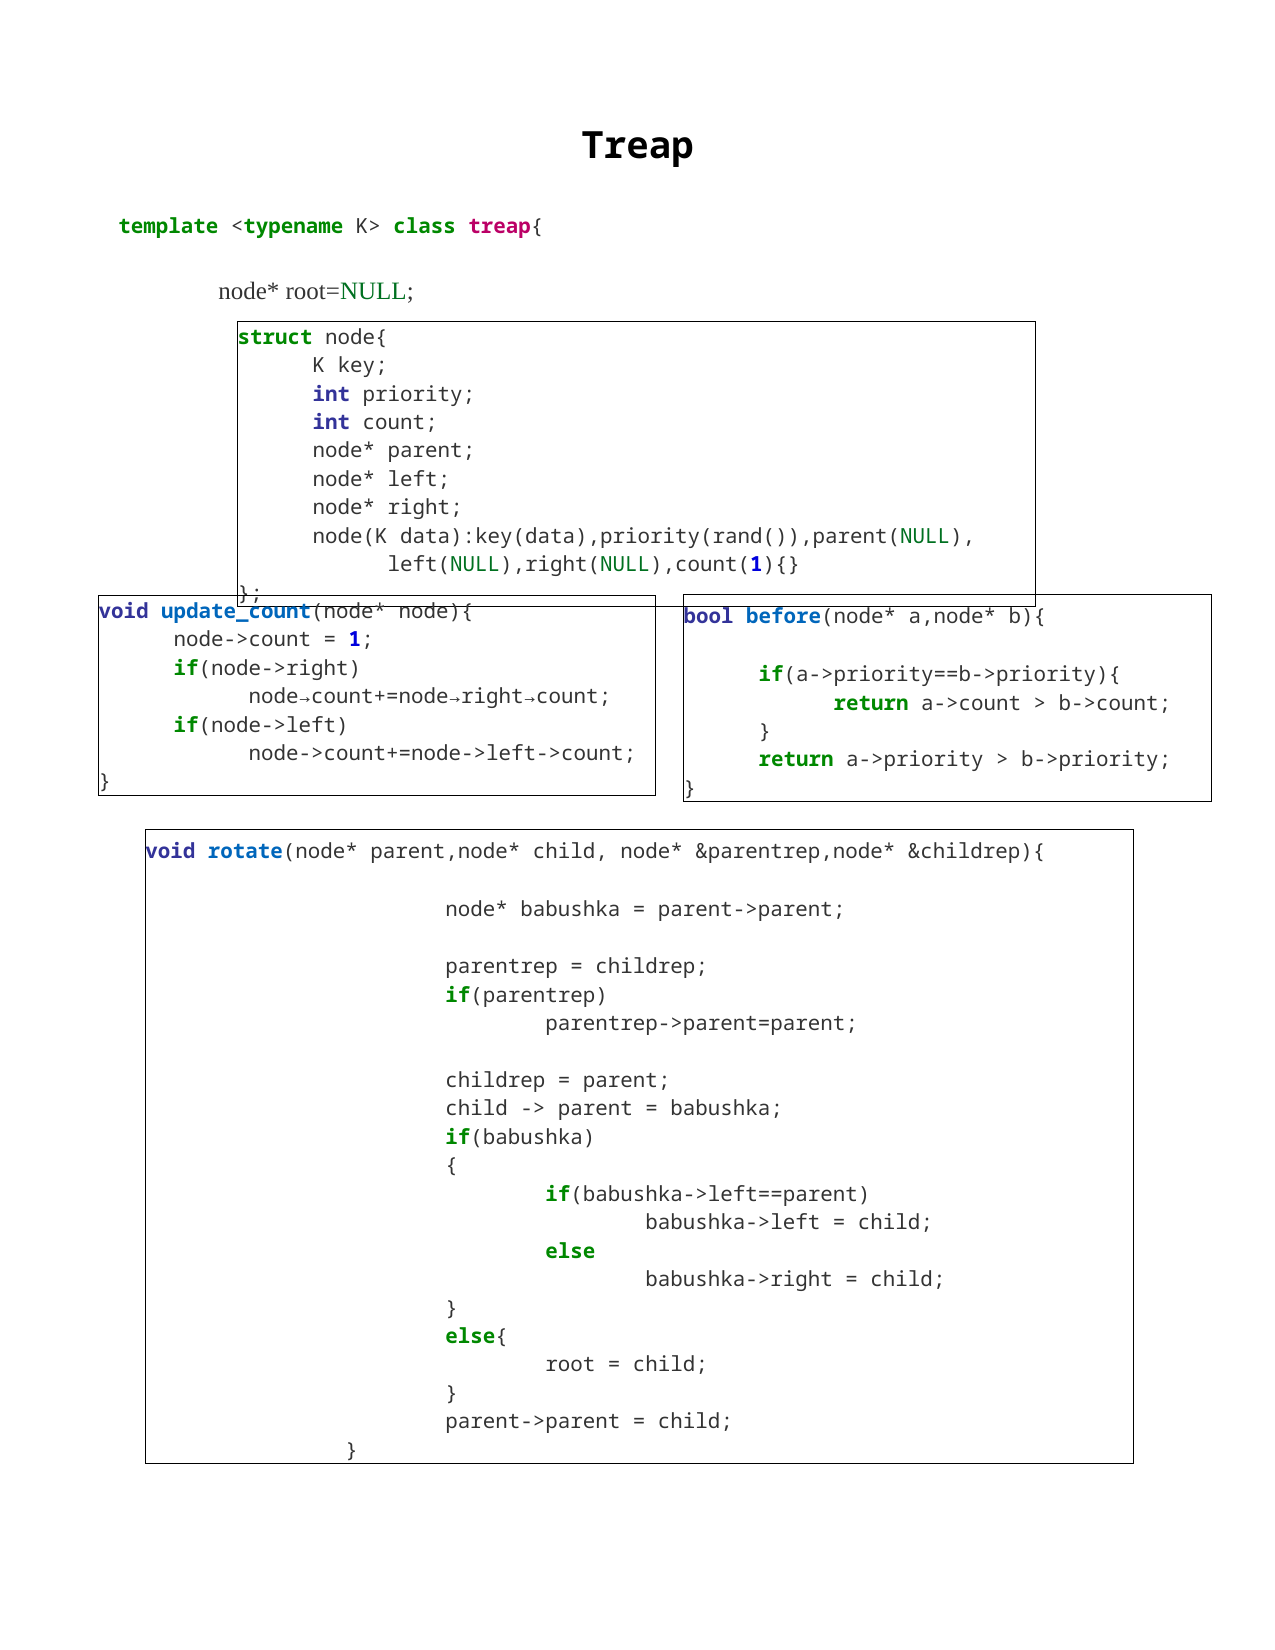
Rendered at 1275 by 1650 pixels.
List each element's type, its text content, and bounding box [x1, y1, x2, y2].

text node* root=NULL; [118, 276, 1157, 305]
text template <typename K> class treap{ [118, 211, 1157, 240]
text Treap [118, 118, 1157, 169]
